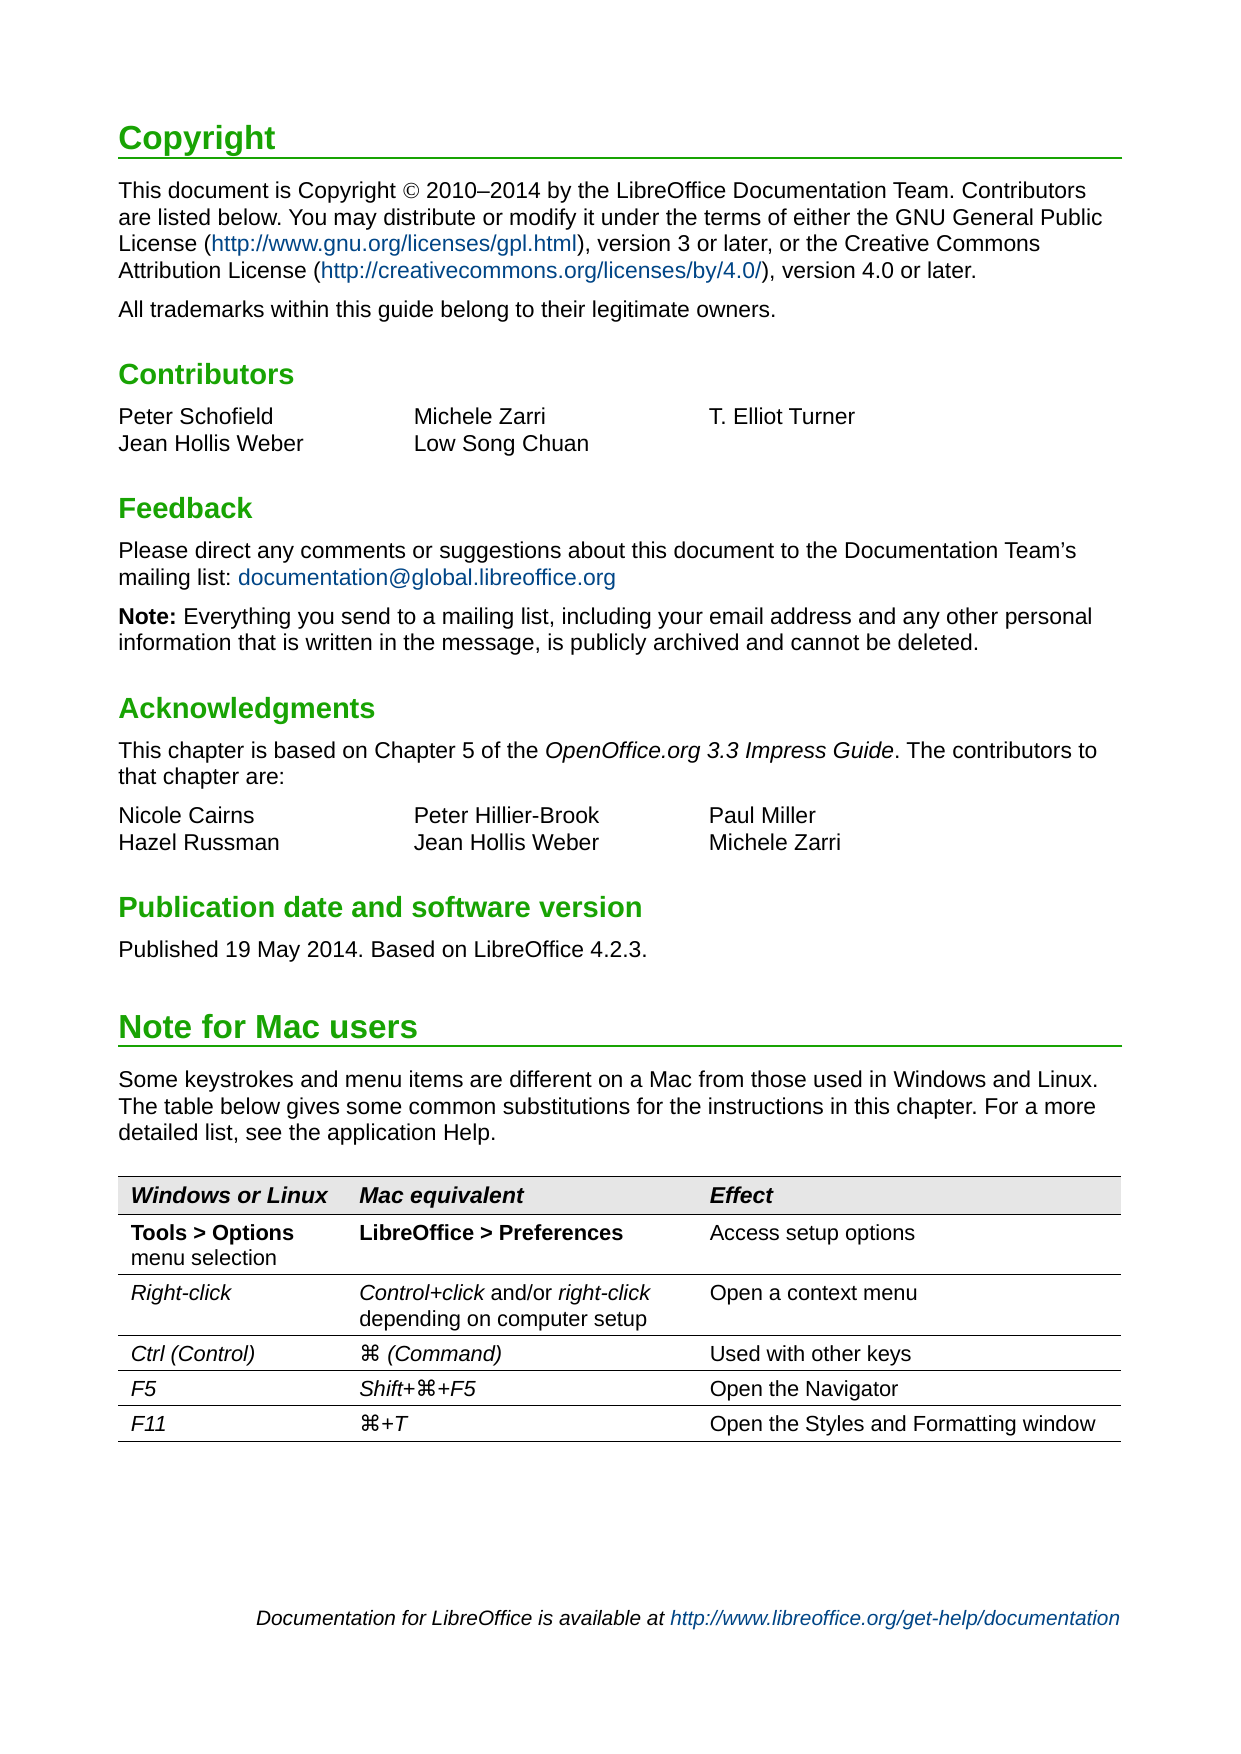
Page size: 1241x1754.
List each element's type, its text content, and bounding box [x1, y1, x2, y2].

subtitle Note for Mac users [118, 1007, 1122, 1045]
text Peter Schofield Michele Zarri T. Elliot Turner Jean Hollis Weber Low Song Chuan [118, 403, 1122, 456]
table_cell Control+click and/or right-click depending on computer setup [347, 1275, 697, 1335]
table_cell ⌘+T [347, 1406, 697, 1441]
text Some keystrokes and menu items are different on a Mac from those used in Windows and Linux. The table below gives some common substitutions for the instructions in this chapter. For a more detailed list, see the application Help. [118, 1066, 1122, 1145]
subtitle Copyright [118, 118, 1122, 157]
table_cell Open the Navigator [697, 1371, 1121, 1405]
text This chapter is based on Chapter 5 of the OpenOffice.org 3.3 Impress Guide. The contributors to that chapter are: [118, 737, 1122, 789]
text Note: Everything you send to a mailing list, including your email address and any other personal information that is written in the message, is publicly archived and cannot be deleted. [118, 603, 1122, 655]
table_cell Used with other keys [697, 1336, 1121, 1370]
text This document is Copyright © 2010–2014 by the LibreOffice Documentation Team. Contributors are listed below. You may distribute or modify it under the terms of either the GNU General Public License (http://www.gnu.org/licenses/gpl.html), version 3 or later, or the Creative Commons Attribution License (http://creativecommons.org/licenses/by/4.0/), version 4.0 or later. [118, 177, 1122, 283]
table_cell Shift+⌘+F5 [347, 1371, 697, 1405]
table_header Effect [697, 1177, 1121, 1214]
subtitle Contributors [118, 357, 1122, 391]
table_cell Right-click [118, 1275, 347, 1335]
table_cell F5 [118, 1371, 347, 1405]
table_cell Access setup options [697, 1215, 1121, 1274]
text Nicole Cairns Peter Hillier-Brook Paul Miller Hazel Russman Jean Hollis Weber Michele Zarri [118, 802, 1122, 855]
subtitle Feedback [118, 492, 1122, 525]
table_cell Tools > Options menu selection [118, 1215, 347, 1274]
table_cell Open the Styles and Formatting window [697, 1406, 1121, 1441]
text All trademarks within this guide belong to their legitimate owners. [118, 296, 1122, 322]
text Please direct any comments or suggestions about this document to the Documentation Team’s mailing list: documentation@global.libreoffice.org [118, 537, 1122, 590]
table_cell F11 [118, 1406, 347, 1441]
table_header Mac equivalent [347, 1177, 697, 1214]
table_cell ⌘ (Command) [347, 1336, 697, 1370]
table_cell Ctrl (Control) [118, 1336, 347, 1370]
subtitle Acknowledgments [118, 691, 1122, 724]
table_header Windows or Linux [118, 1177, 347, 1214]
table_cell Open a context menu [697, 1275, 1121, 1335]
text Published 19 May 2014. Based on LibreOffice 4.2.3. [118, 936, 1122, 963]
table_cell LibreOffice > Preferences [347, 1215, 697, 1274]
subtitle Publication date and software version [118, 890, 1122, 924]
